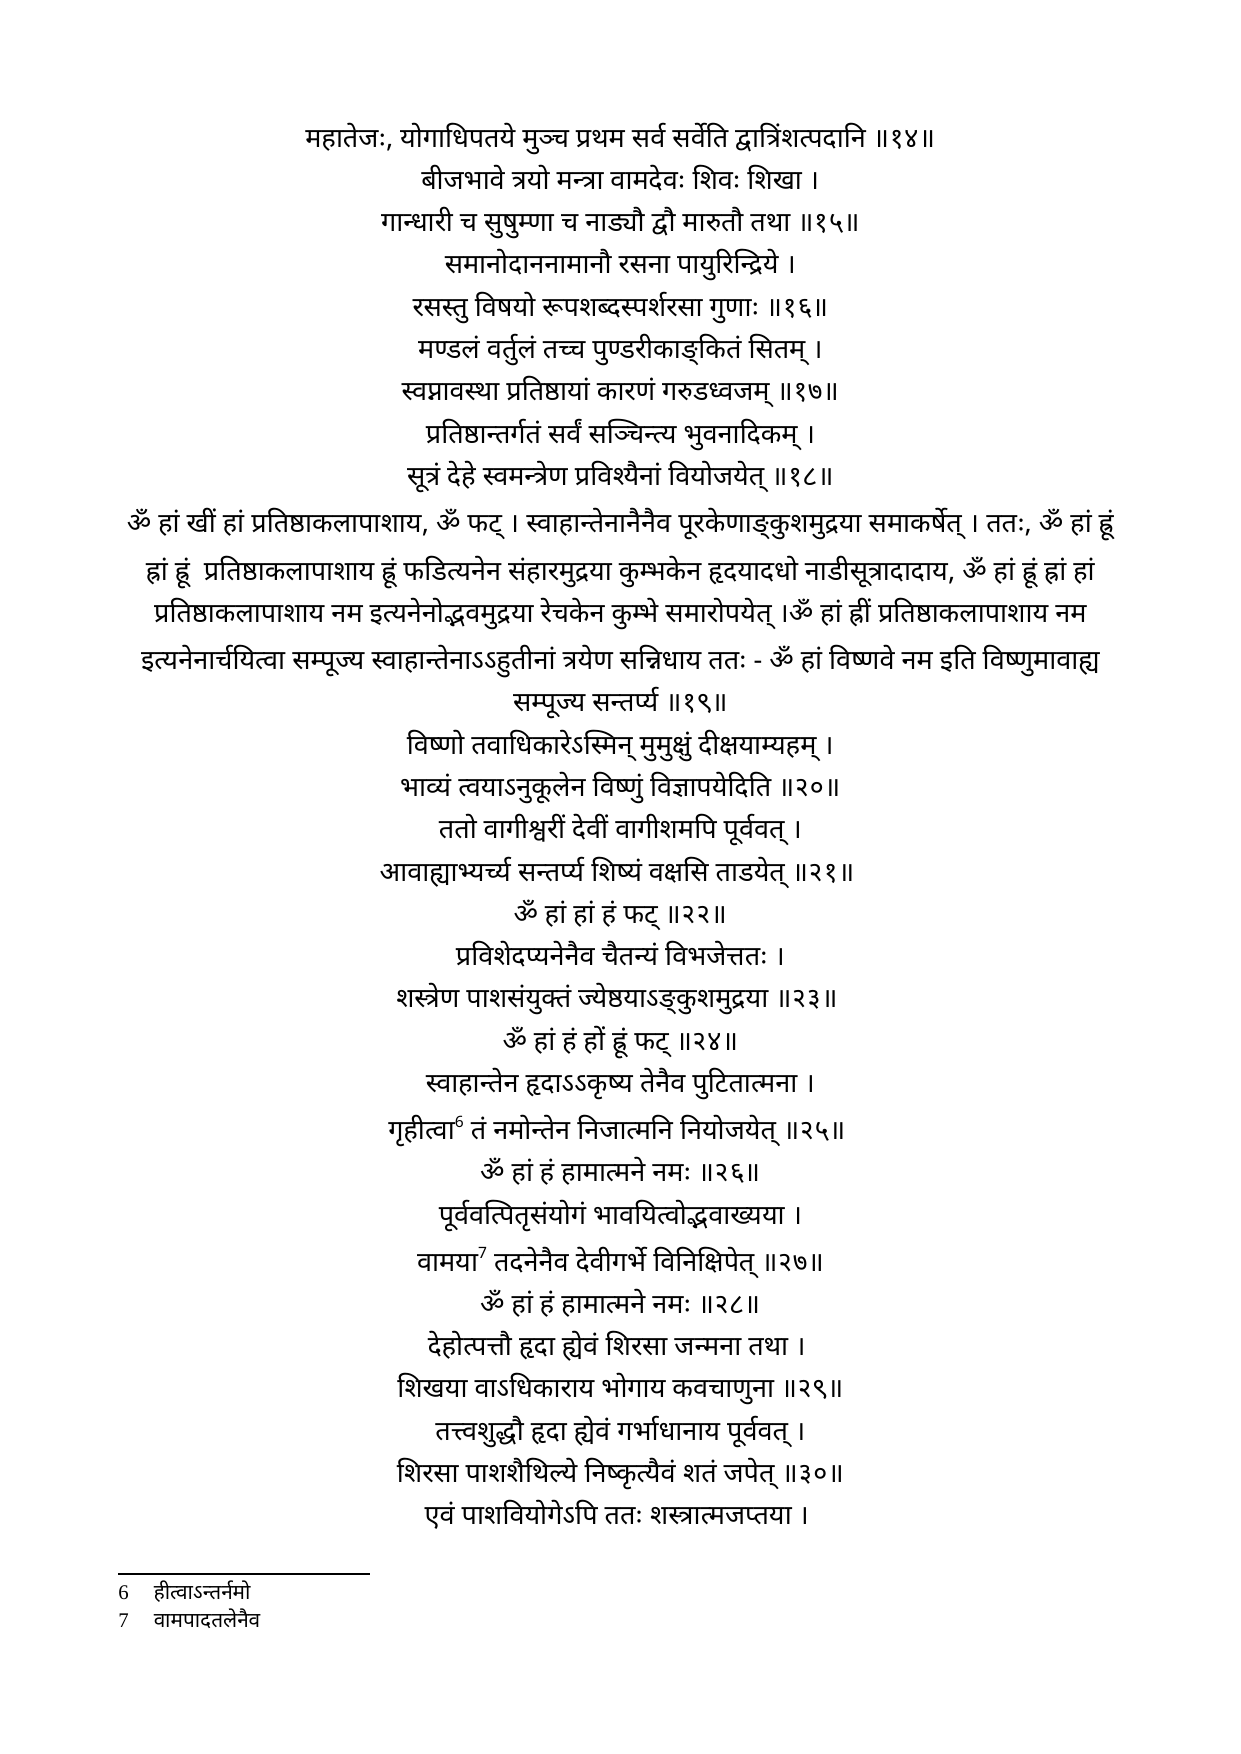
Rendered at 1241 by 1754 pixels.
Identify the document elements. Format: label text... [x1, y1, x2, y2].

text शिरसा पाशशैथिल्ये निष्कृत्यैवं शतं जपेत् ॥३०॥ [118, 1458, 1122, 1493]
text शिखया वाऽधिकाराय भोगाय कवचाणुना ॥२९॥ [118, 1374, 1122, 1409]
text एवं पाशवियोगेऽपि ततः शस्त्रात्मजप्तया । [118, 1501, 1122, 1536]
text वामया तदनेनैव देवीगर्भे विनिक्षिपेत् ॥२७॥ ॐ हां हं हामात्मने नमः ॥२८॥ देहोत्पत्तौ हृदा ह्येवं शिरसा जन्मना तथा । [118, 1242, 1122, 1367]
text प्रविशेदप्यनेनैव चैतन्यं विभजेत्ततः । शस्त्रेण पाशसंयुक्तं ज्येष्ठयाऽङ्कुशमुद्रया ॥२३॥ ॐ हां हं हों ह्रूं फट् ॥२४॥ स्वाहान्तेन हृदाऽऽकृष्य तेनैव पुटितात्मना । गृहीत्वा तं नमोन्तेन निजात्मनि नियोजयेत् ॥२५॥ ॐ हां हं हामात्मने नमः ॥२६॥ पूर्ववत्पितृसंयोगं भावयित्वोद्भवाख्यया । [118, 941, 1122, 1235]
text महातेजः, योगाधिपतये मुञ्च प्रथम सर्व सर्वेति द्वात्रिंशत्पदानि ॥१४॥ बीजभावे त्रयो मन्त्रा वामदेवः शिवः शिखा । गान्धारी च सुषुम्णा च नाड्यौ द्वौ मारुतौ तथा ॥१५॥ समानोदाननामानौ रसना पायुरिन्द्रिये । रसस्तु विषयो रूपशब्दस्पर्शरसा गुणाः ॥१६॥ मण्डलं वर्तुलं तच्च पुण्डरीकाङ्कितं सितम् । स्वप्नावस्था प्रतिष्ठायां कारणं गरुडध्वजम् ॥१७॥ प्रतिष्ठान्तर्गतं सर्वं सञ्चिन्त्य भुवनादिकम् । सूत्रं देहे स्वमन्त्रेण प्रविश्यैनां वियोजयेत् ॥१८॥ ॐ हां खीं हां प्रतिष्ठाकलापाशाय, ॐ फट् । स्वाहान्तेनानैनैव पूरकेणाङ्कुशमुद्रया समाकर्षेत् । ततः, ॐ हां ह्रूं ह्रां ह्रूं प्रतिष्ठाकलापाशाय ह्रूं फडित्यनेन संहारमुद्रया कुम्भकेन हृदयादधो नाडीसूत्रादादाय, ॐ हां ह्रूं ह्रां हां प्रतिष्ठाकलापाशाय नम इत्यनेनोद्भवमुद्रया रेचकेन कुम्भे समारोपयेत् ।ॐ हां ह्रीं प्रतिष्ठाकलापाशाय नम इत्यनेनार्चयित्वा सम्पूज्य स्वाहान्तेनाऽऽहुतीनां त्रयेण सन्निधाय ततः - ॐ हां विष्णवे नम इति विष्णुमावाह्य सम्पूज्य सन्तर्प्य ॥१९॥ विष्णो तवाधिकारेऽस्मिन् मुमुक्षुं दीक्षयाम्यहम् । भाव्यं त्वयाऽनुकूलेन विष्णुं विज्ञापयेदिति ॥२०॥ ततो वागीश्वरीं देवीं वागीशमपि पूर्ववत् । आवाह्याभ्यर्च्य सन्तर्प्य शिष्यं वक्षसि ताडयेत् ॥२१॥ ॐ हां हां हं फट् ॥२२॥ [118, 118, 1122, 934]
text वामपादतलेनैव [118, 1608, 1122, 1636]
text हीत्वाऽन्तर्नमो [118, 1580, 1122, 1608]
text तत्त्वशुद्धौ हृदा ह्येवं गर्भाधानाय पूर्ववत् । [118, 1416, 1122, 1451]
